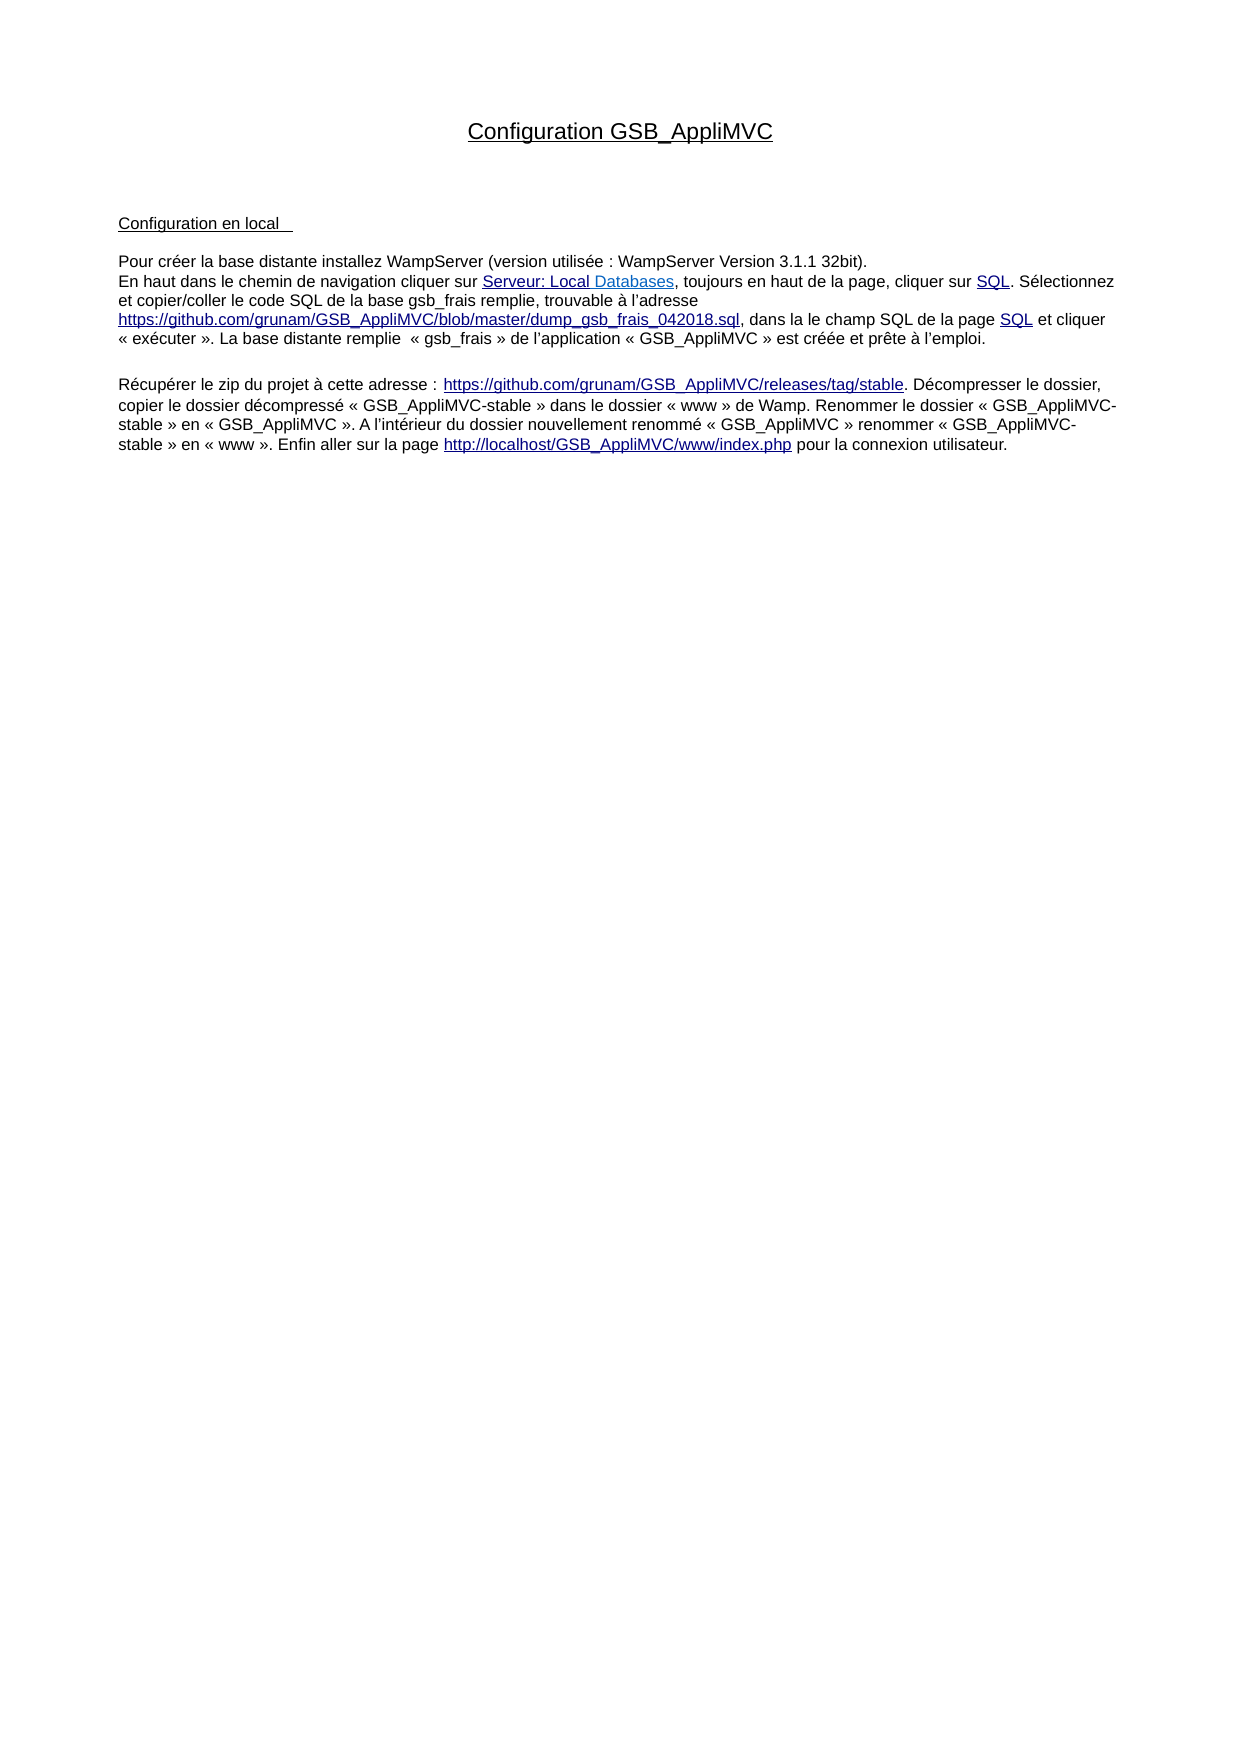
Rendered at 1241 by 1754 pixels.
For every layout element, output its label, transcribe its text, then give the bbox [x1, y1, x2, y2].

text En haut dans le chemin de navigation cliquer sur Serveur: Local Databases, toujours en haut de la page, cliquer sur SQL. Sélectionnez et copier/coller le code SQL de la base gsb_frais remplie, trouvable à l’adresse https://github.com/grunam/GSB_AppliMVC/blob/master/dump_gsb_frais_042018.sql, dans la le champ SQL de la page SQL et cliquer « exécuter ». La base distante remplie « gsb_frais » de l’application « GSB_AppliMVC » est créée et prête à l’emploi. [118, 271, 1122, 348]
text Configuration en local [118, 214, 1122, 233]
text Pour créer la base distante installez WampServer (version utilisée : WampServer Version 3.1.1 32bit). [118, 252, 1122, 271]
text Configuration GSB_AppliMVC [118, 118, 1122, 144]
text Récupérer le zip du projet à cette adresse : https://github.com/grunam/GSB_AppliMVC/releases/tag/stable. Décompresser le dossier, copier le dossier décompressé « GSB_AppliMVC-stable » dans le dossier « www » de Wamp. Renommer le dossier « GSB_AppliMVC-stable » en « GSB_AppliMVC ». A l’intérieur du dossier nouvellement renommé « GSB_AppliMVC » renommer « GSB_AppliMVC-stable » en « www ». Enfin aller sur la page http://localhost/GSB_AppliMVC/www/index.php pour la connexion utilisateur. [118, 367, 1122, 453]
